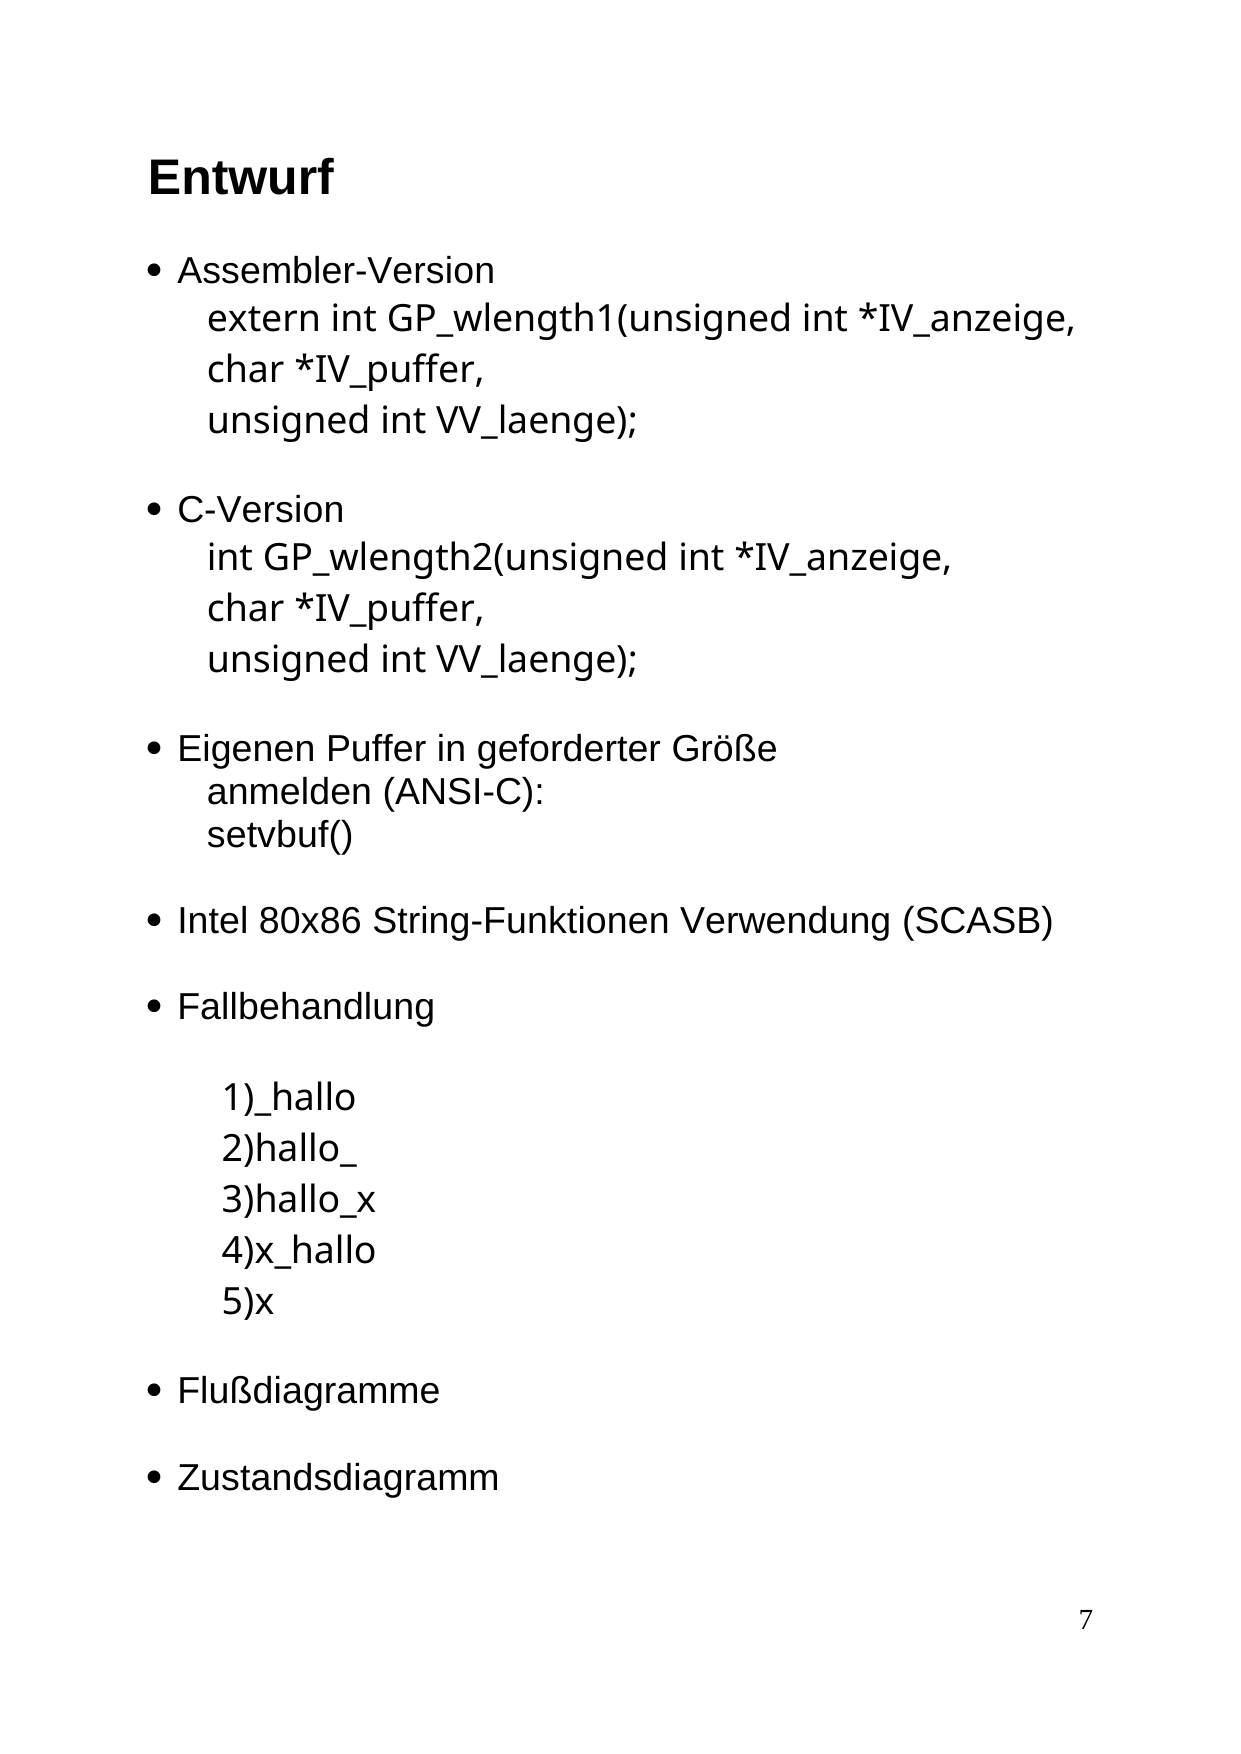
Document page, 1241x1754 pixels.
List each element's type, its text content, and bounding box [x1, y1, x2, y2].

list Eigenen Puffer in geforderter Größe [148, 726, 1093, 769]
list char *IV_puffer, [148, 581, 1093, 632]
list unsigned int VV_laenge); [148, 393, 1093, 444]
list x [221, 1275, 1093, 1326]
list Flußdiagramme [148, 1369, 1093, 1412]
list Assembler-Version [148, 248, 1093, 291]
text Entwurf [148, 148, 1093, 205]
list extern int GP_wlength1(unsigned int *IV_anzeige, [148, 291, 1093, 342]
list hallo_ [221, 1122, 1093, 1173]
list x_hallo [221, 1224, 1093, 1275]
list C-Version [148, 487, 1093, 530]
list _hallo [221, 1071, 1093, 1122]
list anmelden (ANSI-C): [148, 769, 1093, 812]
list Intel 80x86 String-Funktionen Verwendung (SCASB) [148, 898, 1093, 942]
list Fallbehandlung [148, 984, 1093, 1028]
list Zustandsdiagramm [148, 1455, 1093, 1498]
list setvbuf() [148, 812, 1093, 856]
list int GP_wlength2(unsigned int *IV_anzeige, [148, 530, 1093, 581]
list unsigned int VV_laenge); [148, 632, 1093, 683]
list hallo_x [221, 1173, 1093, 1224]
list char *IV_puffer, [148, 342, 1093, 393]
